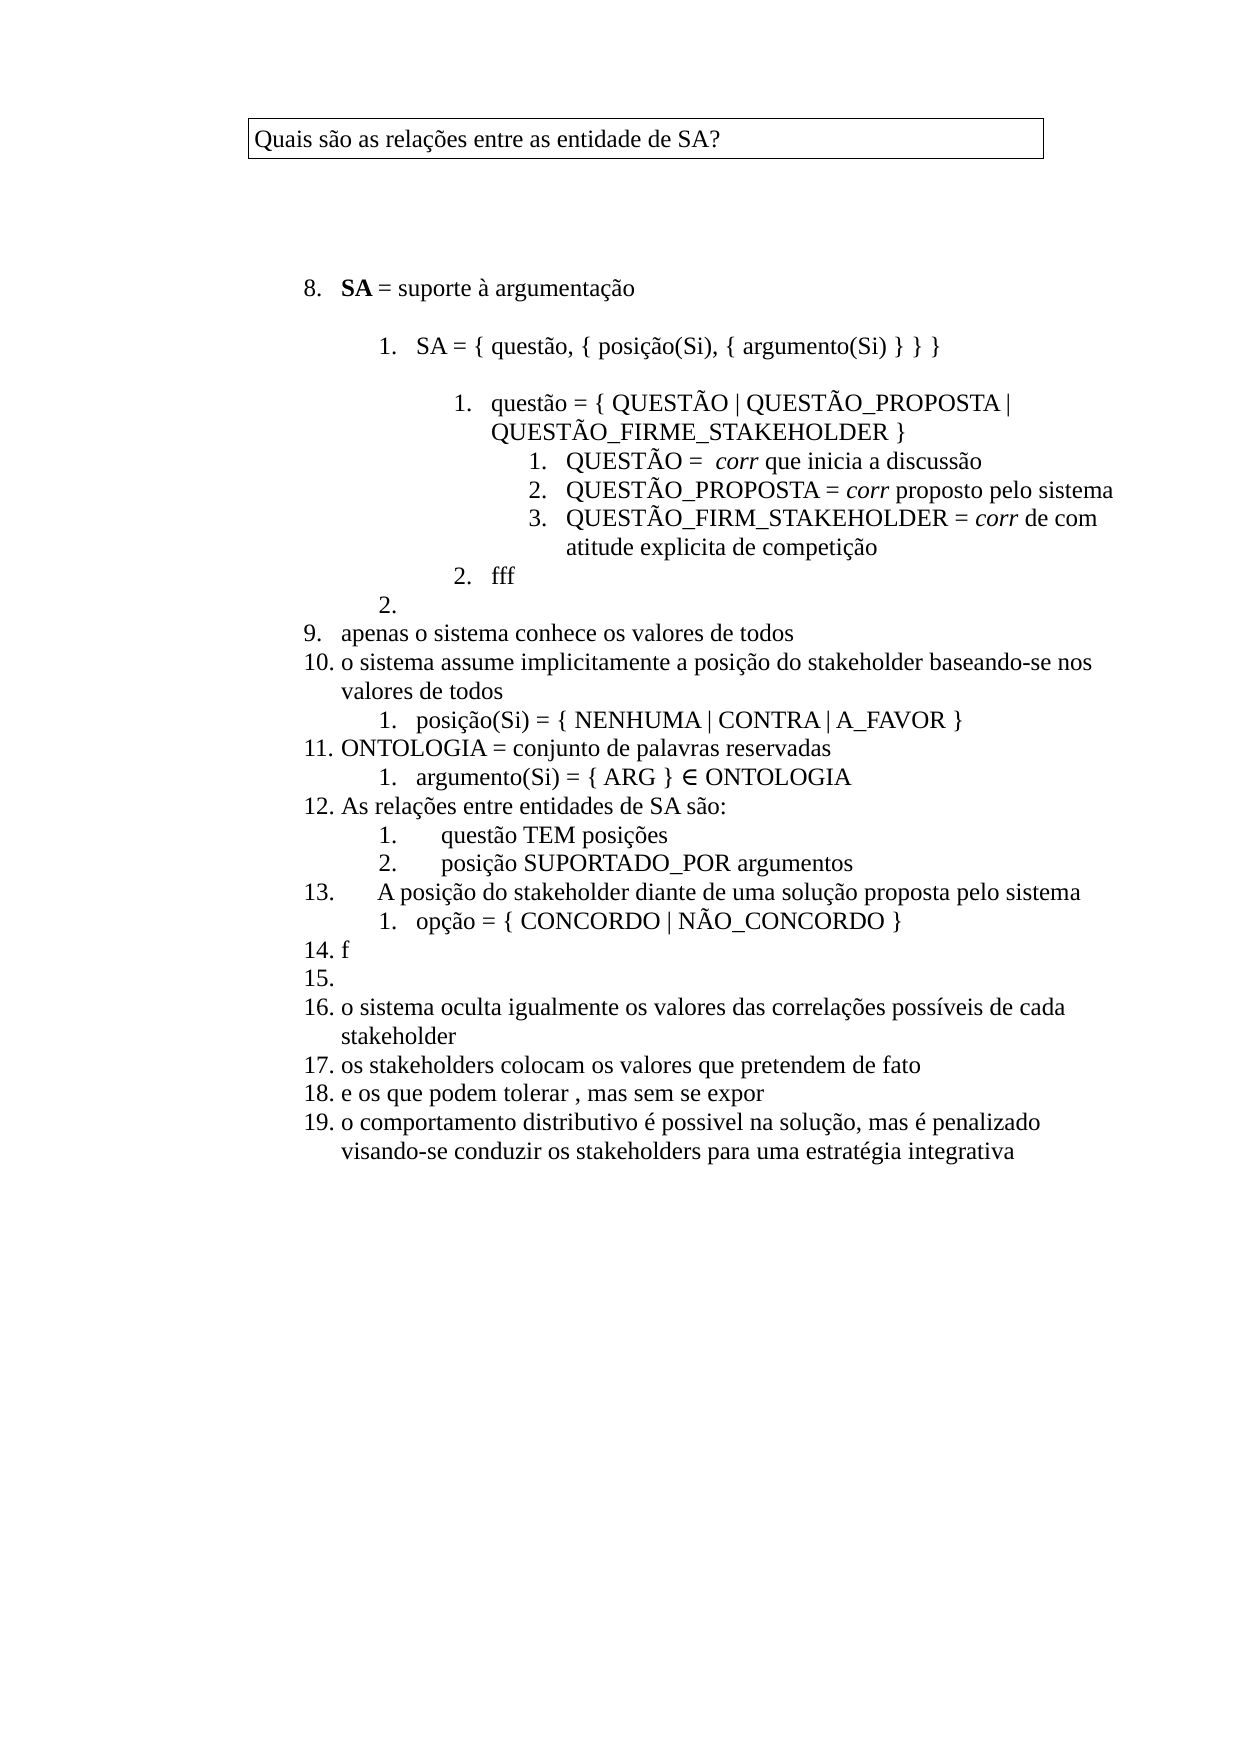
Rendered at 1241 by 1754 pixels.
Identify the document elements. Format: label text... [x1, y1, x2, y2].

list fff [453, 561, 1122, 590]
list As relações entre entidades de SA são: [303, 791, 1122, 820]
list QUESTÃO_PROPOSTA = corr proposto pelo sistema [528, 475, 1122, 503]
list o sistema oculta igualmente os valores das correlações possíveis de cada stakeholder [303, 992, 1122, 1050]
list SA = { questão, { posição(Si), { argumento(Si) } } } [378, 331, 1122, 360]
list posição SUPORTADO_POR argumentos [378, 848, 1122, 877]
list ONTOLOGIA = conjunto de palavras reservadas [303, 733, 1122, 762]
list A posição do stakeholder diante de uma solução proposta pelo sistema [303, 877, 1122, 906]
list os stakeholders colocam os valores que pretendem de fato [303, 1050, 1122, 1078]
list QUESTÃO_FIRM_STAKEHOLDER = corr de com atitude explicita de competição [528, 503, 1122, 561]
list apenas o sistema conhece os valores de todos [303, 618, 1122, 647]
list opção = { CONCORDO | NÃO_CONCORDO } [378, 906, 1122, 935]
list posição(Si) = { NENHUMA | CONTRA | A_FAVOR } [378, 705, 1122, 733]
list SA = suporte à argumentação [303, 273, 1122, 302]
table_cell Quais são as relações entre as entidade de SA? [249, 119, 1043, 158]
list o sistema assume implicitamente a posição do stakeholder baseando-se nos valores de todos [303, 647, 1122, 705]
list questão = { QUESTÃO | QUESTÃO_PROPOSTA | QUESTÃO_FIRME_STAKEHOLDER } [453, 388, 1122, 446]
list o comportamento distributivo é possivel na solução, mas é penalizado visando-se conduzir os stakeholders para uma estratégia integrativa [303, 1107, 1122, 1165]
list questão TEM posições [378, 820, 1122, 848]
list argumento(Si) = { ARG } ∈ ONTOLOGIA [378, 762, 1122, 791]
list e os que podem tolerar , mas sem se expor [303, 1078, 1122, 1107]
list QUESTÃO = corr que inicia a discussão [528, 446, 1122, 475]
list f [303, 935, 1122, 963]
